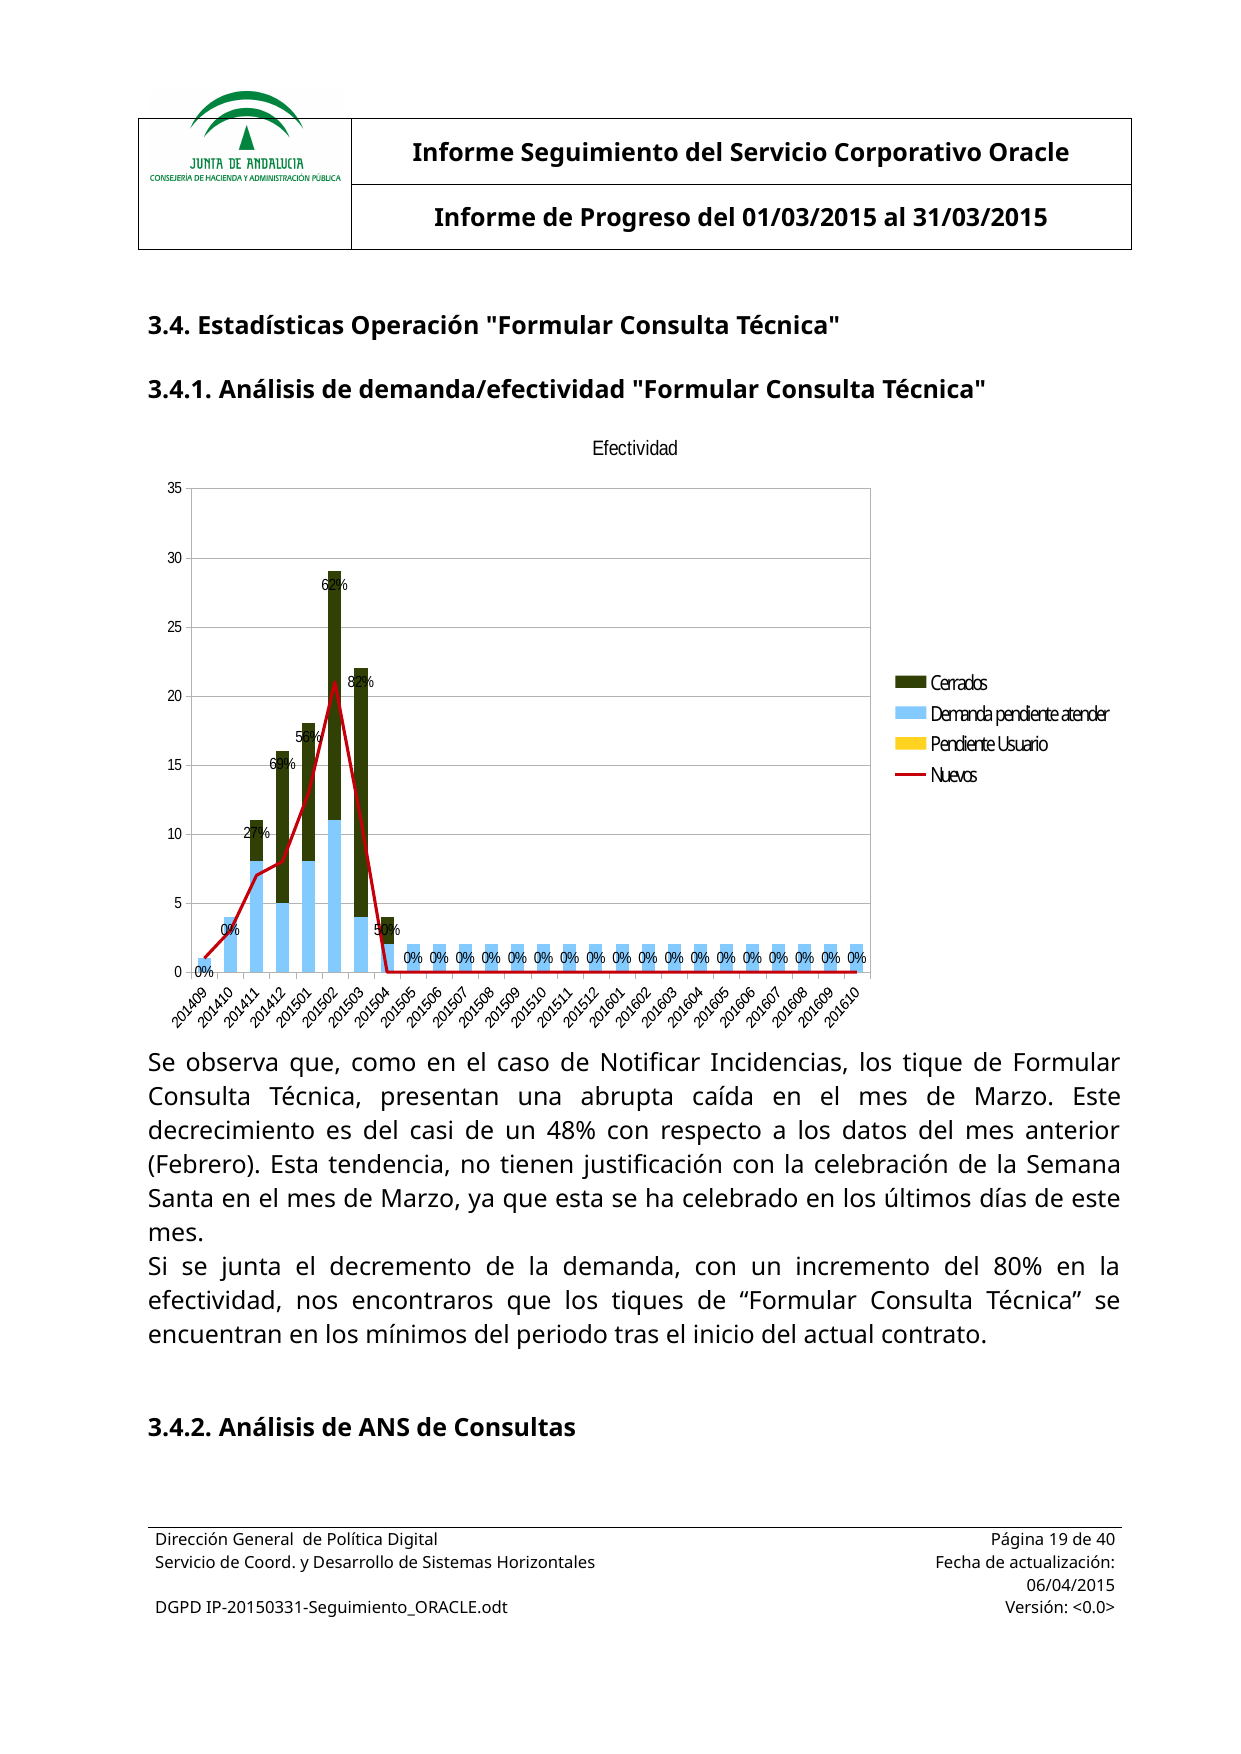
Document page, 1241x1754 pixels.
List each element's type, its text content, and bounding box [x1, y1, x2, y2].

subtitle Estadísticas Operación "Formular Consulta Técnica" [148, 307, 1122, 341]
text Si se junta el decremento de la demanda, con un incremento del 80% en la efectividad, nos encontraros que los tiques de “Formular Consulta Técnica” se encuentran en los mínimos del periodo tras el inicio del actual contrato. [148, 1248, 1122, 1351]
picture [149, 119, 342, 182]
subtitle Análisis de demanda/efectividad "Formular Consulta Técnica" [148, 371, 1122, 406]
subtitle Análisis de ANS de Consultas [148, 1410, 1122, 1444]
text Se observa que, como en el caso de Notificar Incidencias, los tique de Formular Consulta Técnica, presentan una abrupta caída en el mes de Marzo. Este decrecimiento es del casi de un 48% con respecto a los datos del mes anterior (Febrero). Esta tendencia, no tienen justificación con la celebración de la Semana Santa en el mes de Marzo, ya que esta se ha celebrado en los últimos días de este mes. [148, 1045, 1122, 1248]
picture [149, 89, 342, 118]
